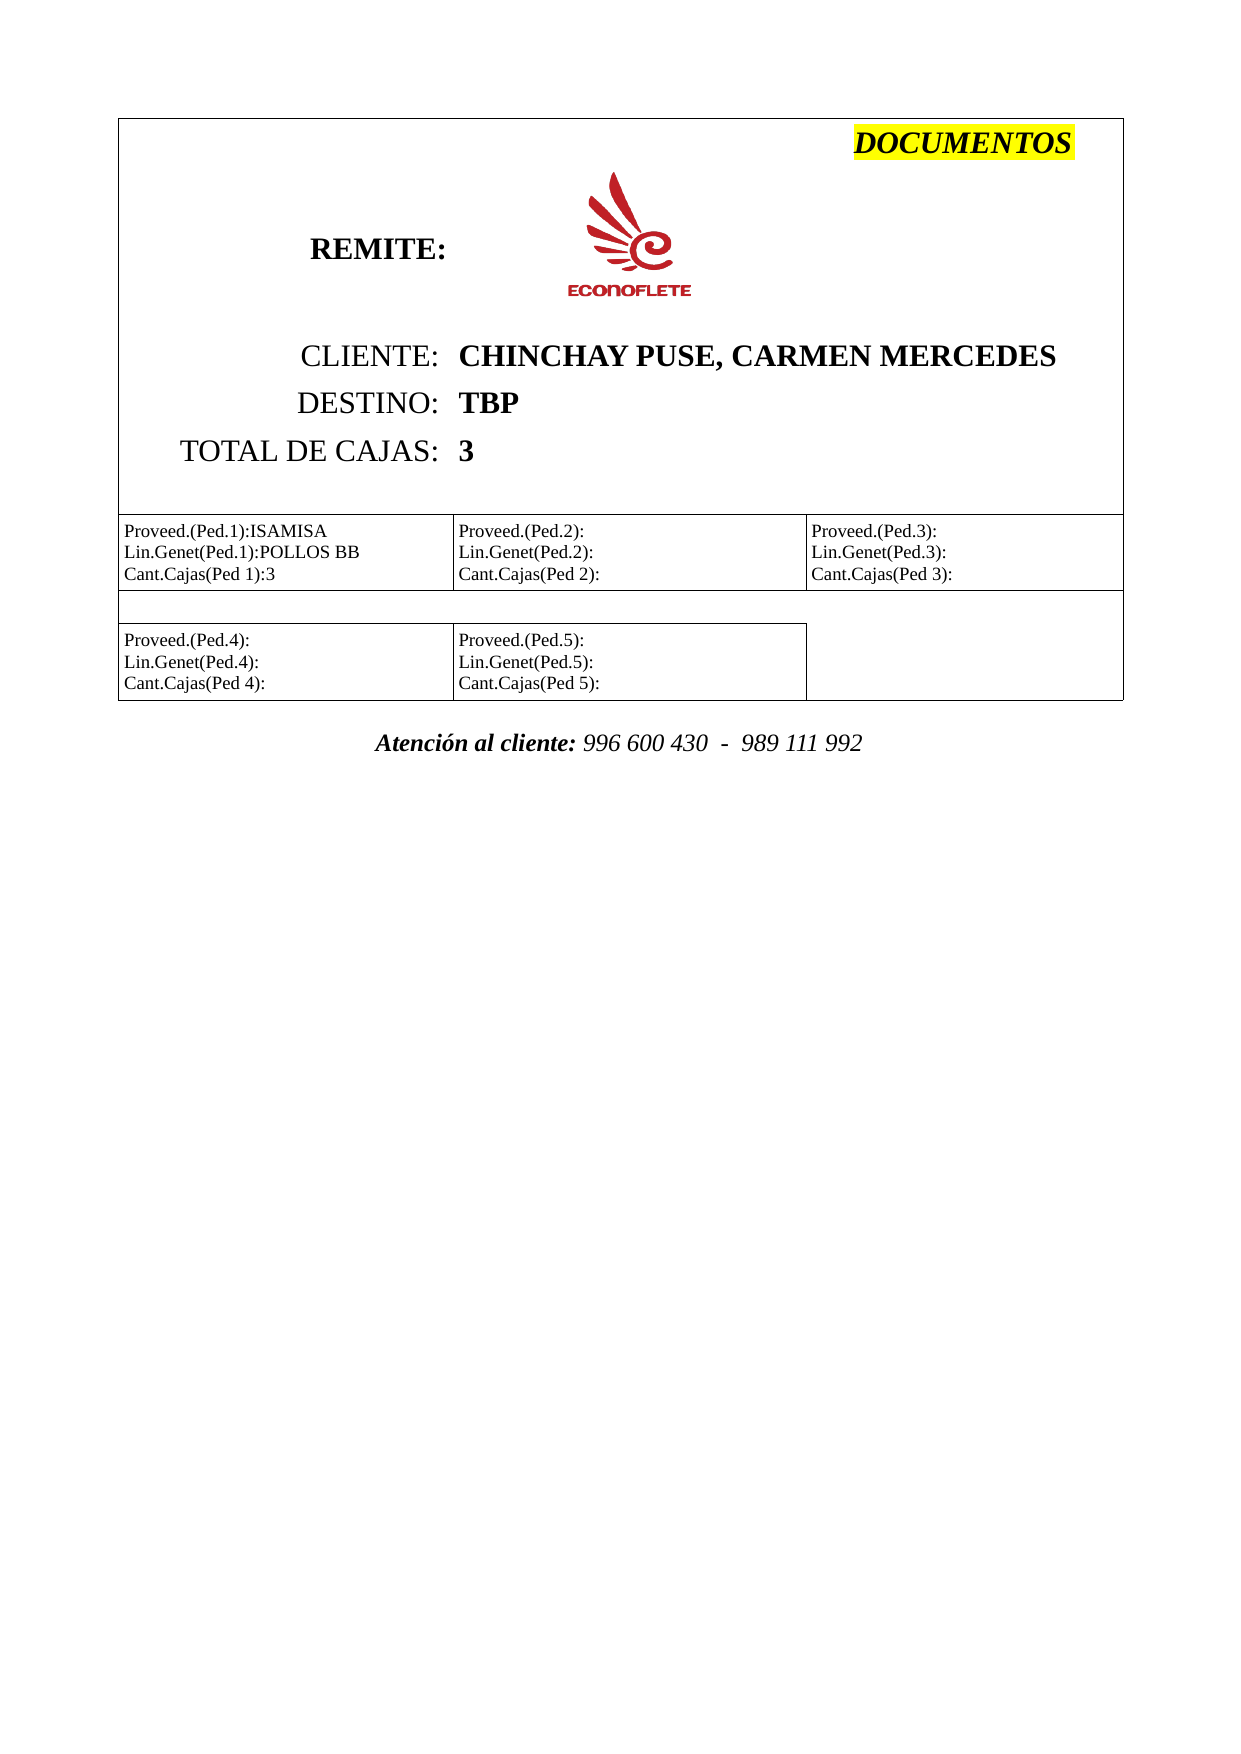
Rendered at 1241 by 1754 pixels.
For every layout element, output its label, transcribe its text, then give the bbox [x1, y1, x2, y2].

picture [552, 171, 707, 297]
table_cell [119, 591, 453, 623]
table_cell TBP [453, 379, 806, 426]
table_header [453, 119, 806, 166]
table_cell [453, 591, 806, 623]
table_cell 3 [453, 426, 1123, 474]
table_header DOCUMENTOS [806, 119, 1123, 166]
table_cell [453, 166, 806, 332]
table_header [119, 119, 453, 166]
table_cell Proveed.(Ped.4): Lin.Genet(Ped.4): Cant.Cajas(Ped 4): [119, 624, 453, 699]
table_cell [806, 166, 1123, 332]
table_cell CHINCHAY PUSE, CARMEN MERCEDES [453, 332, 1123, 379]
table_cell CLIENTE: [119, 332, 453, 379]
table_cell [119, 474, 453, 514]
table_cell Proveed.(Ped.1):ISAMISA Lin.Genet(Ped.1):POLLOS BB Cant.Cajas(Ped 1):3 [119, 515, 453, 590]
text Atención al cliente: 996 600 430 - 989 111 992 [118, 728, 1122, 757]
table_cell TOTAL DE CAJAS: [119, 426, 453, 474]
table_cell [806, 591, 1123, 623]
table_cell [807, 623, 1123, 699]
table_cell [806, 379, 1123, 426]
table_cell REMITE: [119, 166, 453, 332]
table_cell Proveed.(Ped.5): Lin.Genet(Ped.5): Cant.Cajas(Ped 5): [454, 624, 806, 699]
table_cell Proveed.(Ped.2): Lin.Genet(Ped.2): Cant.Cajas(Ped 2): [454, 515, 806, 590]
table_cell [806, 474, 1123, 514]
table_cell DESTINO: [119, 379, 453, 426]
table_cell [453, 474, 806, 514]
table_cell Proveed.(Ped.3): Lin.Genet(Ped.3): Cant.Cajas(Ped 3): [807, 515, 1123, 590]
